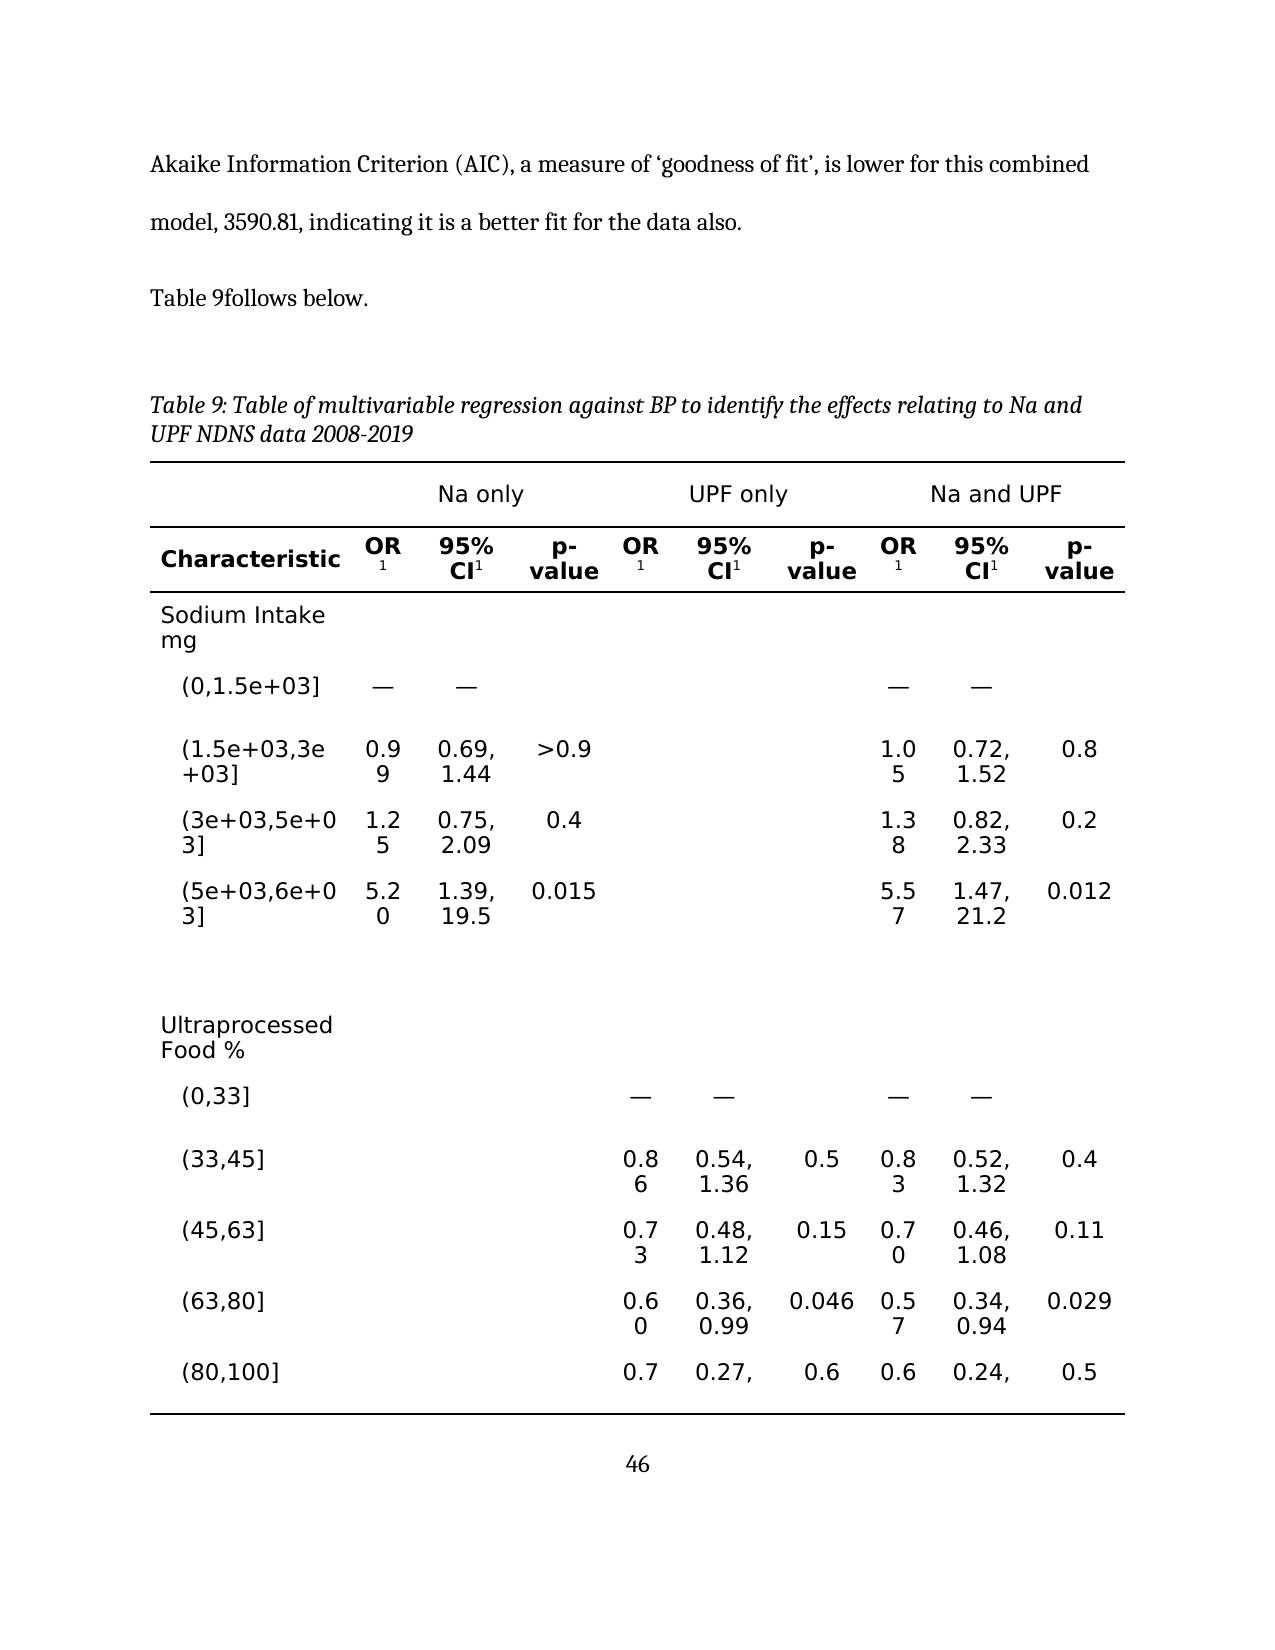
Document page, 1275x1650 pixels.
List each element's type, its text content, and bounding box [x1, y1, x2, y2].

table_cell [519, 1074, 610, 1137]
table_cell [352, 1003, 414, 1074]
text Table 9follows below. [150, 284, 1125, 312]
table_cell 0.34, 0.94 [929, 1279, 1034, 1350]
table_cell [671, 664, 776, 727]
table_cell 0.36, 0.99 [671, 1279, 776, 1350]
table_cell 0.6 [868, 1350, 929, 1413]
table_cell 0.72, 1.52 [929, 728, 1034, 798]
table_cell (80,100] [150, 1350, 352, 1413]
table_cell [414, 593, 518, 664]
table_cell [414, 1279, 518, 1350]
table_cell [776, 940, 867, 1003]
table_cell 0.48, 1.12 [671, 1208, 776, 1279]
table_cell [929, 940, 1034, 1003]
table_cell [519, 664, 610, 727]
table_cell Sodium Intake mg [150, 593, 352, 664]
table_cell 0.70 [868, 1208, 929, 1279]
table_cell 1.25 [352, 798, 414, 869]
table_cell 0.24, [929, 1350, 1034, 1413]
table_cell 0.69, 1.44 [414, 728, 518, 798]
table_cell [610, 728, 671, 798]
table_cell p-value [776, 528, 867, 591]
table_header Na only [352, 463, 610, 526]
table_cell [519, 1137, 610, 1208]
table_cell (63,80] [150, 1279, 352, 1350]
table_cell [352, 593, 414, 664]
table_cell [671, 593, 776, 664]
table_cell (3e+03,5e+03] [150, 798, 352, 869]
table_cell [519, 1279, 610, 1350]
table_cell 0.029 [1034, 1279, 1125, 1350]
table_cell [868, 940, 929, 1003]
table_cell 0.5 [776, 1137, 867, 1208]
table_cell 1.05 [868, 728, 929, 798]
table_cell 0.2 [1034, 798, 1125, 869]
table_cell [352, 940, 414, 1003]
table_cell (45,63] [150, 1208, 352, 1279]
table_cell Characteristic [150, 528, 352, 591]
table_cell [929, 593, 1034, 664]
table_cell — [414, 664, 518, 727]
table_cell [414, 1350, 518, 1413]
table_cell (33,45] [150, 1137, 352, 1208]
table_cell [414, 940, 518, 1003]
table_cell [352, 1350, 414, 1413]
table_cell [776, 664, 867, 727]
table_cell 0.75, 2.09 [414, 798, 518, 869]
table_cell (0,1.5e+03] [150, 664, 352, 727]
table_cell 1.47, 21.2 [929, 869, 1034, 940]
table_cell [776, 798, 867, 869]
table_cell 1.38 [868, 798, 929, 869]
table_cell [776, 728, 867, 798]
table_cell Ultraprocessed Food % [150, 1003, 352, 1074]
table_cell 0.46, 1.08 [929, 1208, 1034, 1279]
table_cell [671, 940, 776, 1003]
table_cell [671, 728, 776, 798]
table_cell [610, 593, 671, 664]
table_cell 5.57 [868, 869, 929, 940]
table_cell 0.57 [868, 1279, 929, 1350]
table_cell 0.73 [610, 1208, 671, 1279]
table_cell [519, 1350, 610, 1413]
table_cell [414, 1074, 518, 1137]
table_cell 0.5 [1034, 1350, 1125, 1413]
table_cell [414, 1003, 518, 1074]
table_cell [776, 1003, 867, 1074]
table_cell [352, 1074, 414, 1137]
table_cell [150, 940, 352, 1003]
table_cell — [671, 1074, 776, 1137]
table_cell OR1 [610, 528, 671, 591]
table_cell [868, 593, 929, 664]
table_cell [610, 1003, 671, 1074]
table_cell [1034, 940, 1125, 1003]
table_cell (1.5e+03,3e+03] [150, 728, 352, 798]
table_cell [1034, 1074, 1125, 1137]
table_cell 95% CI1 [929, 528, 1034, 591]
table_cell 0.7 [610, 1350, 671, 1413]
table_cell [671, 869, 776, 940]
table_cell (5e+03,6e+03] [150, 869, 352, 940]
table_cell p-value [1034, 528, 1125, 591]
table_cell 0.4 [519, 798, 610, 869]
table_cell 0.27, [671, 1350, 776, 1413]
table_cell OR1 [868, 528, 929, 591]
table_header Na and UPF [868, 463, 1125, 526]
table_cell [610, 664, 671, 727]
table_cell [352, 1279, 414, 1350]
table_cell 0.52, 1.32 [929, 1137, 1034, 1208]
table_cell [610, 869, 671, 940]
table_cell — [929, 664, 1034, 727]
table_cell [671, 1003, 776, 1074]
table_cell — [929, 1074, 1034, 1137]
table_cell 0.4 [1034, 1137, 1125, 1208]
table_cell 0.046 [776, 1279, 867, 1350]
table_header UPF only [610, 463, 867, 526]
table_cell [519, 1003, 610, 1074]
table_cell [1034, 664, 1125, 727]
table_cell [519, 593, 610, 664]
table_cell 95% CI1 [671, 528, 776, 591]
table_cell 0.11 [1034, 1208, 1125, 1279]
table_cell 0.15 [776, 1208, 867, 1279]
table_cell 95% CI1 [414, 528, 518, 591]
text Table 9: Table of multivariable regression against BP to identify the effects relating to Na and UPF NDNS data 2008-2019 [150, 391, 1125, 449]
table_cell — [868, 664, 929, 727]
table_cell [929, 1003, 1034, 1074]
table_cell 0.60 [610, 1279, 671, 1350]
table_cell [519, 940, 610, 1003]
table_cell [414, 1137, 518, 1208]
table_cell (0,33] [150, 1074, 352, 1137]
table_cell 0.012 [1034, 869, 1125, 940]
table_cell [776, 1074, 867, 1137]
table_cell 0.8 [1034, 728, 1125, 798]
table_cell [352, 1137, 414, 1208]
table_cell 5.20 [352, 869, 414, 940]
table_cell 0.82, 2.33 [929, 798, 1034, 869]
table_cell — [868, 1074, 929, 1137]
table_cell [519, 1208, 610, 1279]
table_cell [610, 940, 671, 1003]
text Akaike Information Criterion (AIC), a measure of ‘goodness of fit’, is lower for this combined model, 3590.81, indicating it is a better fit for the data also. [150, 150, 1125, 236]
table_cell [868, 1003, 929, 1074]
table_cell >0.9 [519, 728, 610, 798]
table_cell p-value [519, 528, 610, 591]
table_cell [1034, 1003, 1125, 1074]
table_cell [1034, 593, 1125, 664]
table_cell [352, 1208, 414, 1279]
table_cell 0.83 [868, 1137, 929, 1208]
table_cell [776, 869, 867, 940]
table_cell 0.015 [519, 869, 610, 940]
table_cell [414, 1208, 518, 1279]
table_cell 0.54, 1.36 [671, 1137, 776, 1208]
table_cell [671, 798, 776, 869]
table_header [150, 463, 352, 526]
table_cell [776, 593, 867, 664]
table_cell 0.86 [610, 1137, 671, 1208]
table_cell 0.6 [776, 1350, 867, 1413]
table_cell — [610, 1074, 671, 1137]
table_cell 0.99 [352, 728, 414, 798]
table_cell [610, 798, 671, 869]
table_cell OR1 [352, 528, 414, 591]
table_cell — [352, 664, 414, 727]
table_cell 1.39, 19.5 [414, 869, 518, 940]
